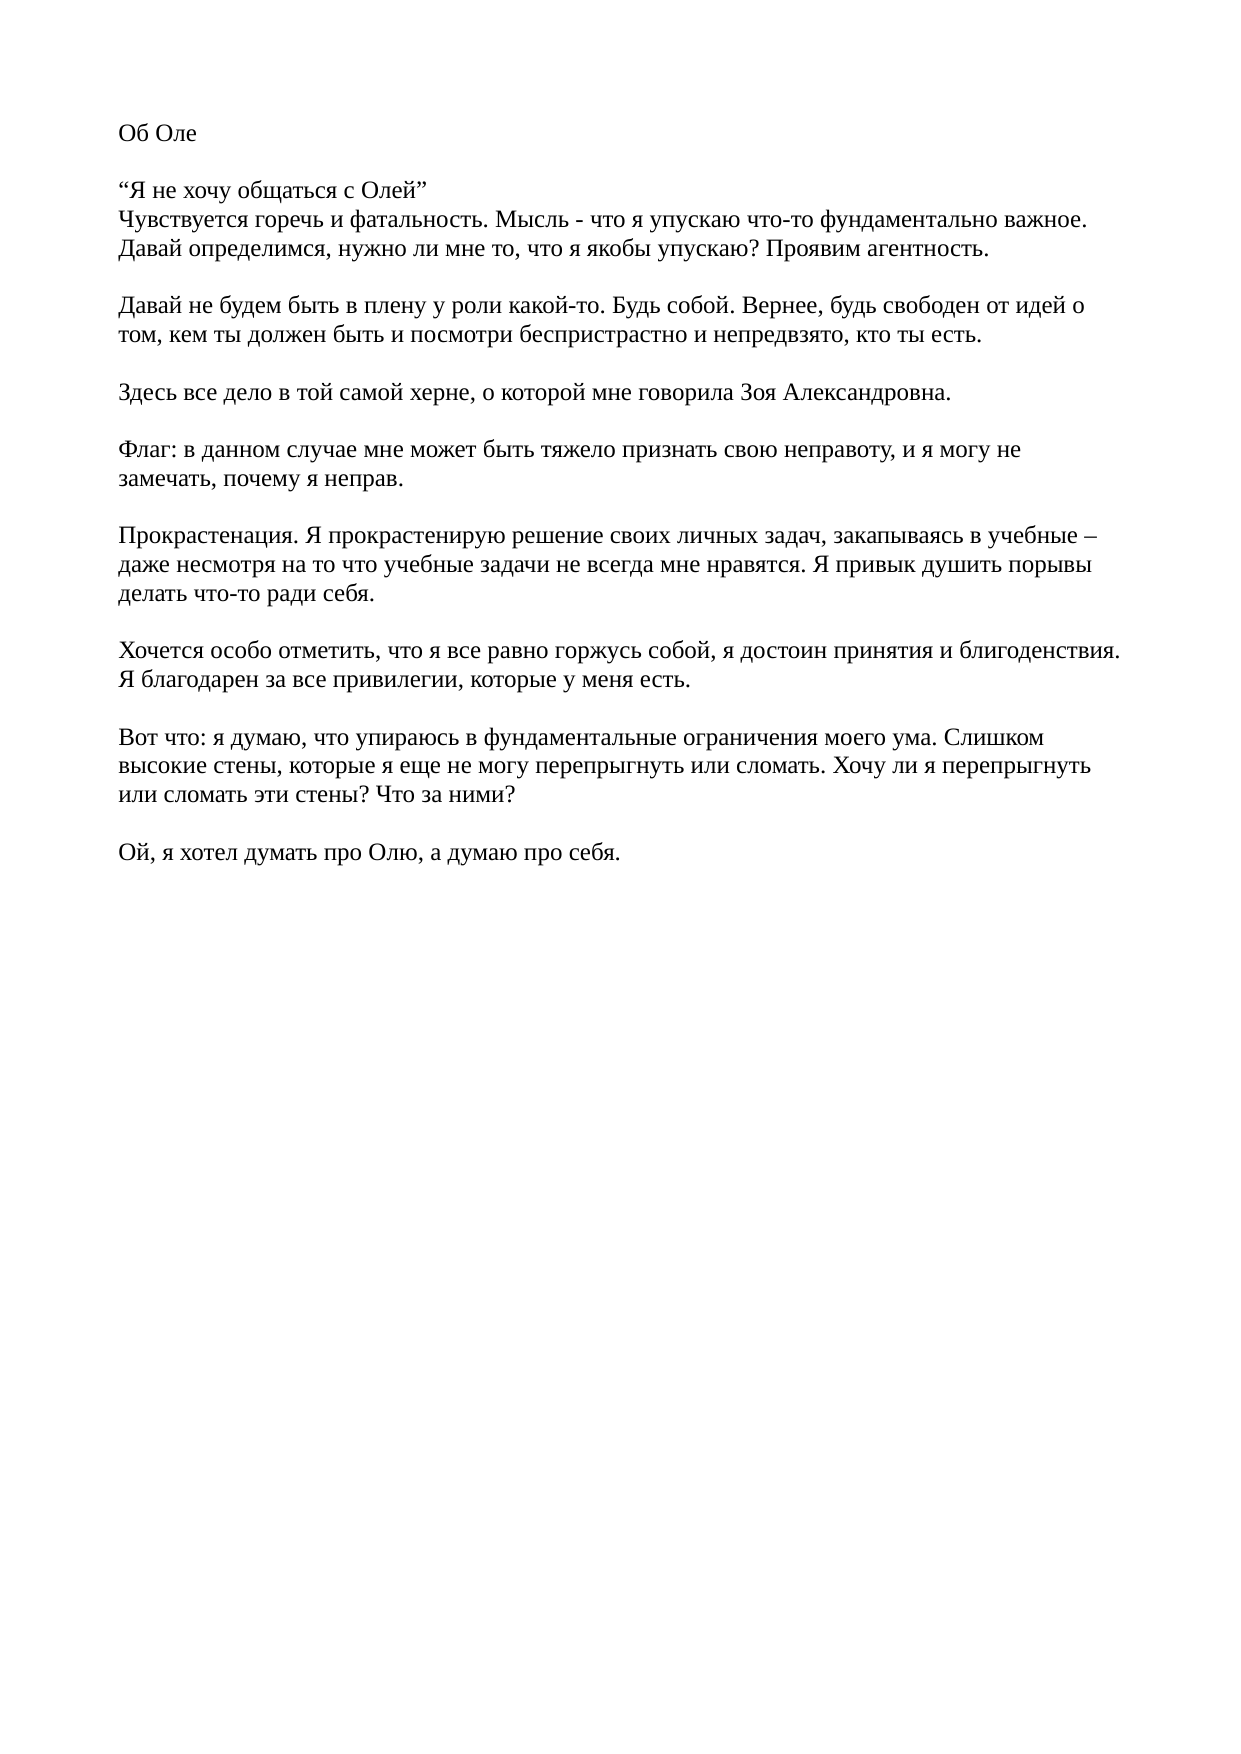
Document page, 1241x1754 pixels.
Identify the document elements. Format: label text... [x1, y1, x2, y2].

text Флаг: в данном случае мне может быть тяжело признать свою неправоту, и я могу не замечать, почему я неправ. [118, 434, 1122, 492]
text Ой, я хотел думать про Олю, а думаю про себя. [118, 837, 1122, 866]
text Прокрастенация. Я прокрастенирую решение своих личных задач, закапываясь в учебные – даже несмотря на то что учебные задачи не всегда мне нравятся. Я привык душить порывы делать что-то ради себя. [118, 521, 1122, 607]
text Чувствуется горечь и фатальность. Мысль - что я упускаю что-то фундаментально важное. Давай определимся, нужно ли мне то, что я якобы упускаю? Проявим агентность. [118, 204, 1122, 262]
text Хочется особо отметить, что я все равно горжусь собой, я достоин принятия и блигоденствия. Я благодарен за все привилегии, которые у меня есть. [118, 636, 1122, 693]
text Здесь все дело в той самой херне, о которой мне говорила Зоя Александровна. [118, 377, 1122, 406]
text Давай не будем быть в плену у роли какой-то. Будь собой. Вернее, будь свободен от идей о том, кем ты должен быть и посмотри беспристрастно и непредвзято, кто ты есть. [118, 291, 1122, 348]
text Вот что: я думаю, что упираюсь в фундаментальные ограничения моего ума. Слишком высокие стены, которые я еще не могу перепрыгнуть или сломать. Хочу ли я перепрыгнуть или сломать эти стены? Что за ними? [118, 722, 1122, 808]
text Об Оле [118, 118, 1122, 147]
text “Я не хочу общаться с Олей” [118, 176, 1122, 204]
